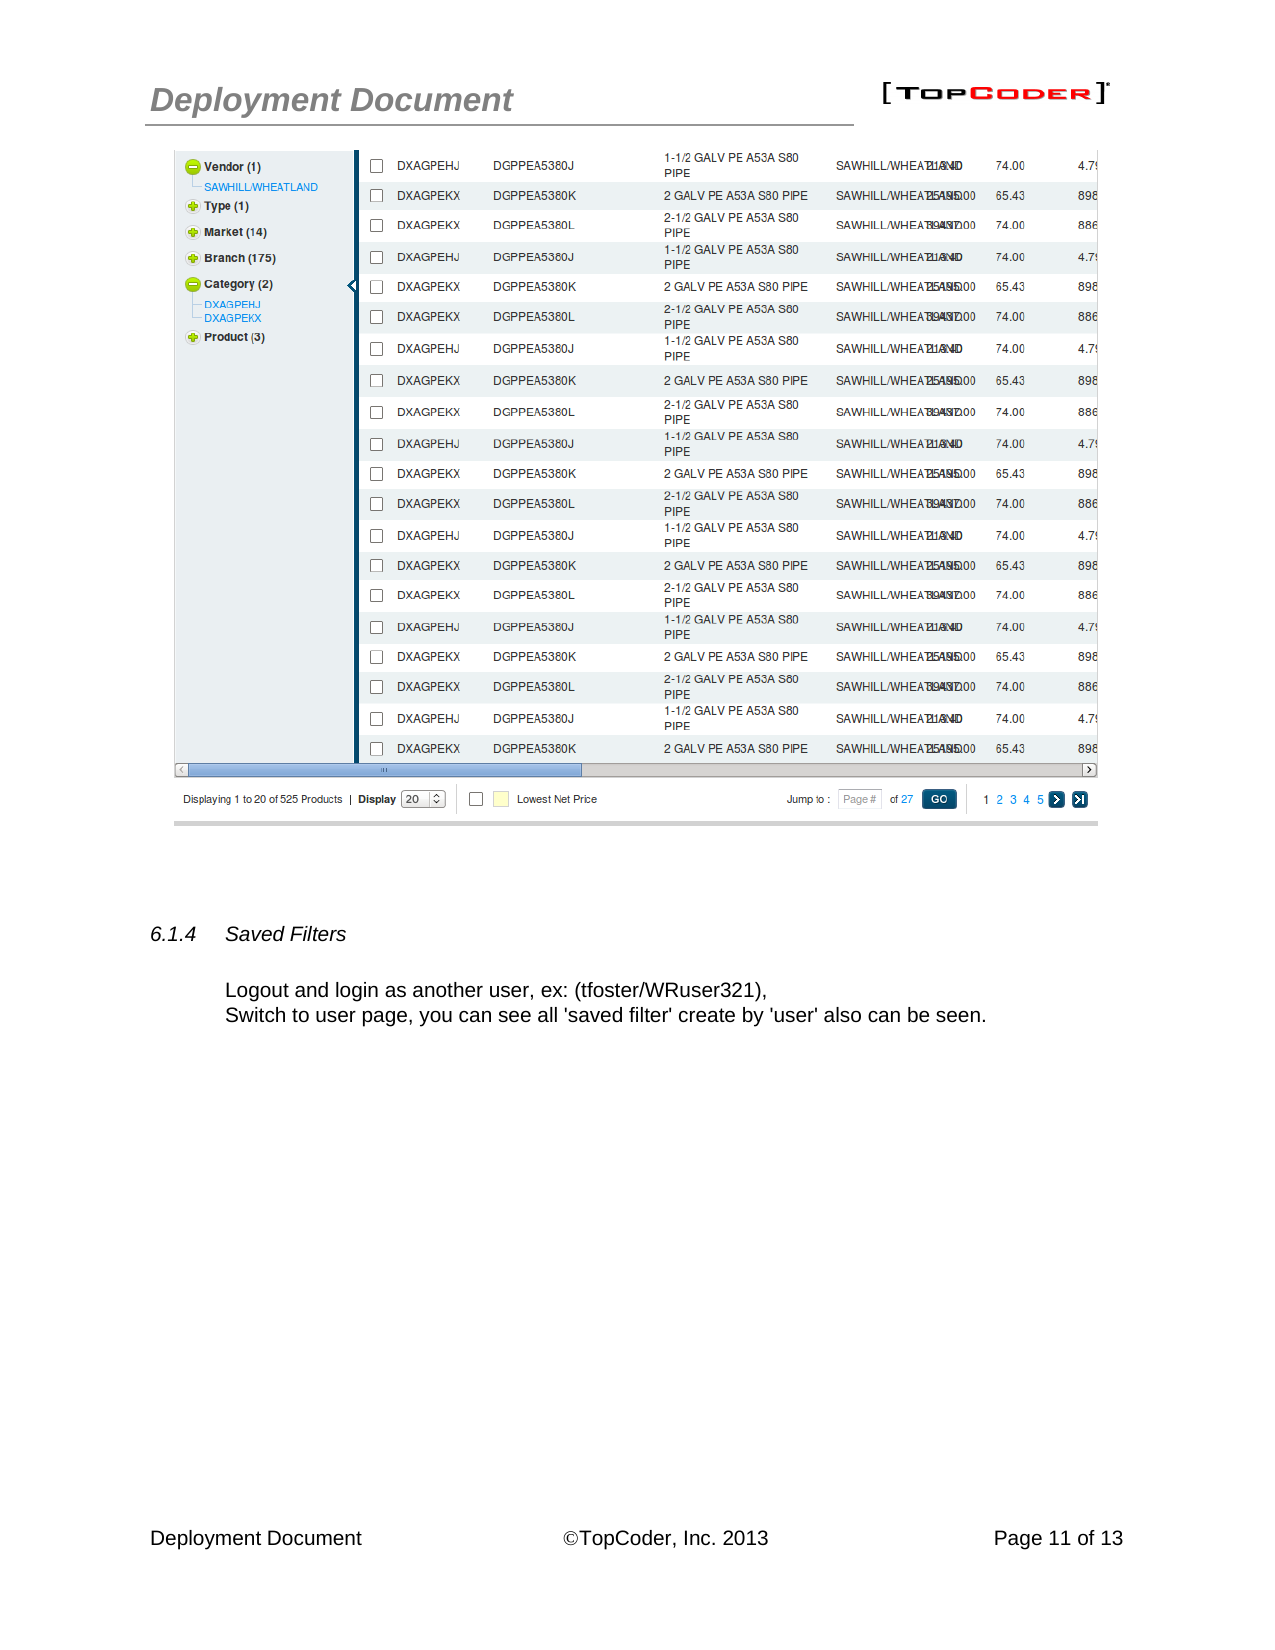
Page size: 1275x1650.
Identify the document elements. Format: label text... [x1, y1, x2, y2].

picture [150, 150, 1125, 835]
picture [883, 82, 1110, 104]
subtitle Saved Filters [150, 921, 1125, 971]
text Switch to user page, you can see all 'saved filter' create by 'user' also can be seen. [150, 1002, 1125, 1027]
text Logout and login as another user, ex: (tfoster/WRuser321), [150, 977, 1125, 1002]
